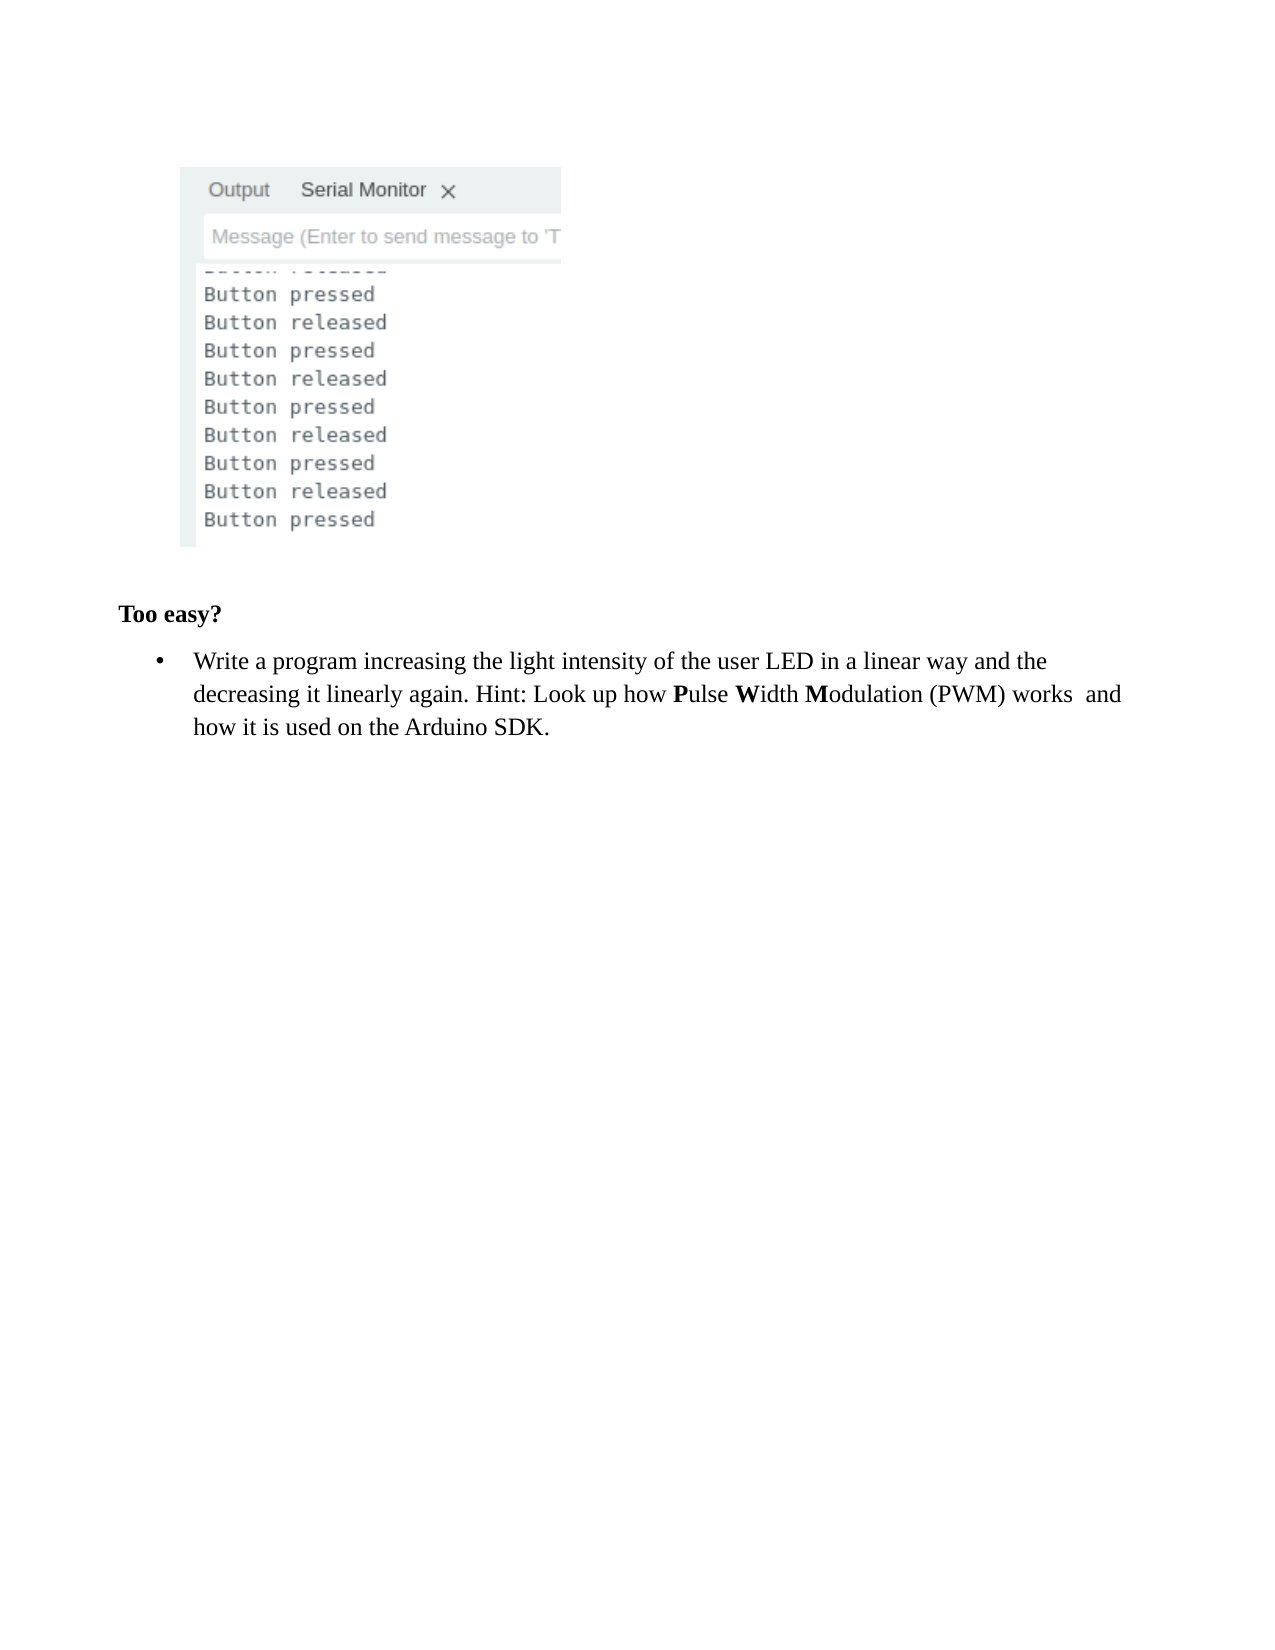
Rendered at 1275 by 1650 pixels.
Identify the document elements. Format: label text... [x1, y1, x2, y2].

text Too easy? [118, 599, 1157, 627]
picture [179, 167, 561, 547]
list Write a program increasing the light intensity of the user LED in a linear way and the decreasing it linearly again. Hint: Look up how Pulse Width Modulation (PWM) works and how it is used on the Arduino SDK. [156, 646, 1157, 741]
